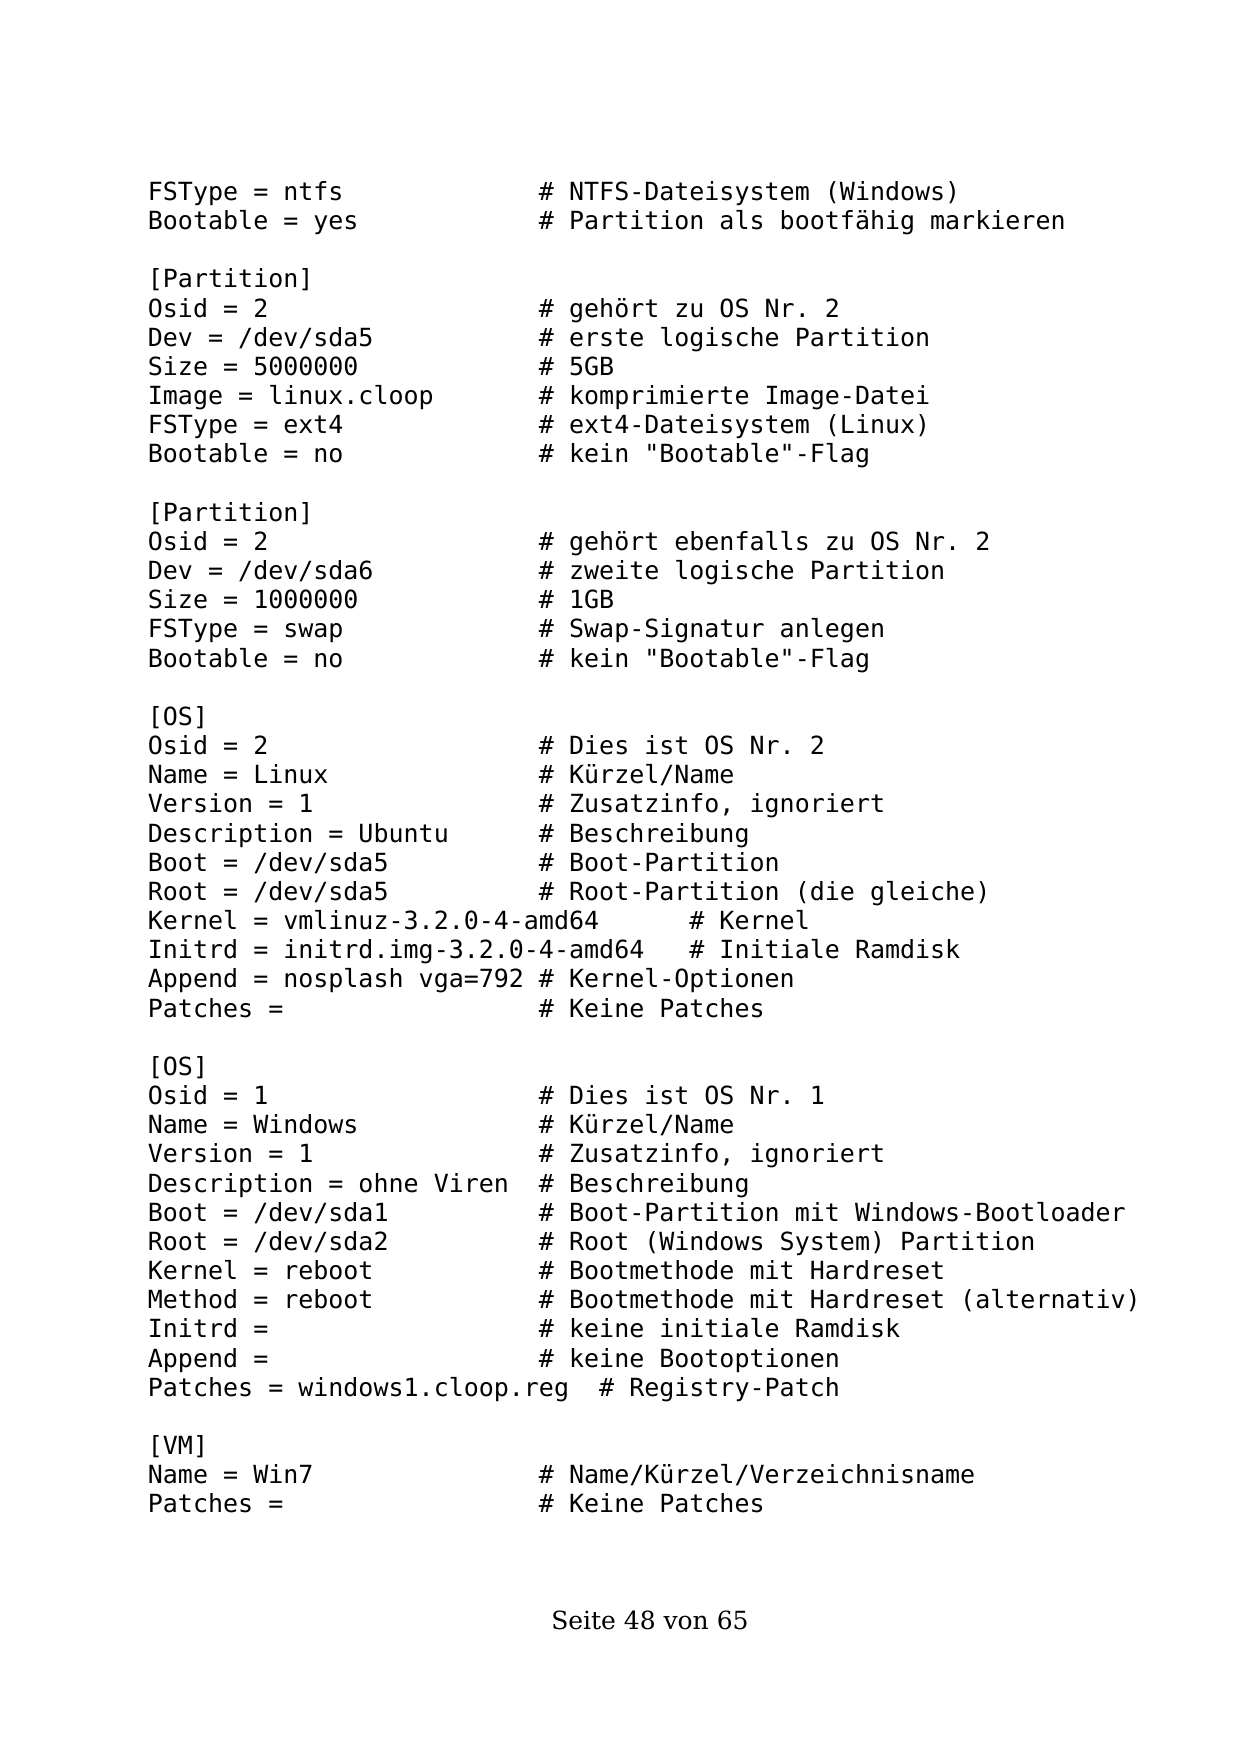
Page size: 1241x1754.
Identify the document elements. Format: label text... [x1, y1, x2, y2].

text Size = 1000000 # 1GB [148, 585, 1152, 614]
text Patches = # Keine Patches [148, 994, 1152, 1023]
text Root = /dev/sda5 # Root-Partition (die gleiche) [148, 877, 1152, 906]
text [OS] [148, 1052, 1152, 1081]
text FSType = ext4 # ext4-Dateisystem (Linux) [148, 410, 1152, 439]
text Bootable = no # kein "Bootable"-Flag [148, 439, 1152, 469]
text Append = # keine Bootoptionen [148, 1344, 1152, 1373]
text Append = nosplash vga=792 # Kernel-Optionen [148, 964, 1152, 994]
text Description = Ubuntu # Beschreibung [148, 819, 1152, 848]
text Kernel = reboot # Bootmethode mit Hardreset [148, 1256, 1152, 1285]
text Osid = 2 # gehört ebenfalls zu OS Nr. 2 [148, 527, 1152, 556]
text Bootable = no # kein "Bootable"-Flag [148, 644, 1152, 673]
text FSType = ntfs # NTFS-Dateisystem (Windows) [148, 177, 1152, 206]
text Initrd = initrd.img-3.2.0-4-amd64 # Initiale Ramdisk [148, 935, 1152, 964]
text [OS] [148, 702, 1152, 731]
text Version = 1 # Zusatzinfo, ignoriert [148, 789, 1152, 819]
text Patches = # Keine Patches [148, 1489, 1152, 1519]
text [VM] [148, 1431, 1152, 1460]
text Osid = 2 # gehört zu OS Nr. 2 [148, 294, 1152, 323]
text [Partition] [148, 498, 1152, 527]
text [Partition] [148, 264, 1152, 294]
text FSType = swap # Swap-Signatur anlegen [148, 614, 1152, 644]
text Version = 1 # Zusatzinfo, ignoriert [148, 1139, 1152, 1169]
text Root = /dev/sda2 # Root (Windows System) Partition [148, 1227, 1152, 1256]
text Initrd = # keine initiale Ramdisk [148, 1314, 1152, 1344]
text Bootable = yes # Partition als bootfähig markieren [148, 206, 1152, 235]
text Method = reboot # Bootmethode mit Hardreset (alternativ) [148, 1285, 1152, 1314]
text Name = Linux # Kürzel/Name [148, 760, 1152, 789]
text Size = 5000000 # 5GB [148, 352, 1152, 381]
text Image = linux.cloop # komprimierte Image-Datei [148, 381, 1152, 410]
text Patches = windows1.cloop.reg # Registry-Patch [148, 1373, 1152, 1402]
text Name = Windows # Kürzel/Name [148, 1110, 1152, 1139]
text Kernel = vmlinuz-3.2.0-4-amd64 # Kernel [148, 906, 1152, 935]
text Name = Win7 # Name/Kürzel/Verzeichnisname [148, 1460, 1152, 1489]
text Description = ohne Viren # Beschreibung [148, 1169, 1152, 1198]
text Dev = /dev/sda6 # zweite logische Partition [148, 556, 1152, 585]
text Boot = /dev/sda1 # Boot-Partition mit Windows-Bootloader [148, 1198, 1152, 1227]
text Boot = /dev/sda5 # Boot-Partition [148, 848, 1152, 877]
text Osid = 1 # Dies ist OS Nr. 1 [148, 1081, 1152, 1110]
text Dev = /dev/sda5 # erste logische Partition [148, 323, 1152, 352]
text Osid = 2 # Dies ist OS Nr. 2 [148, 731, 1152, 760]
